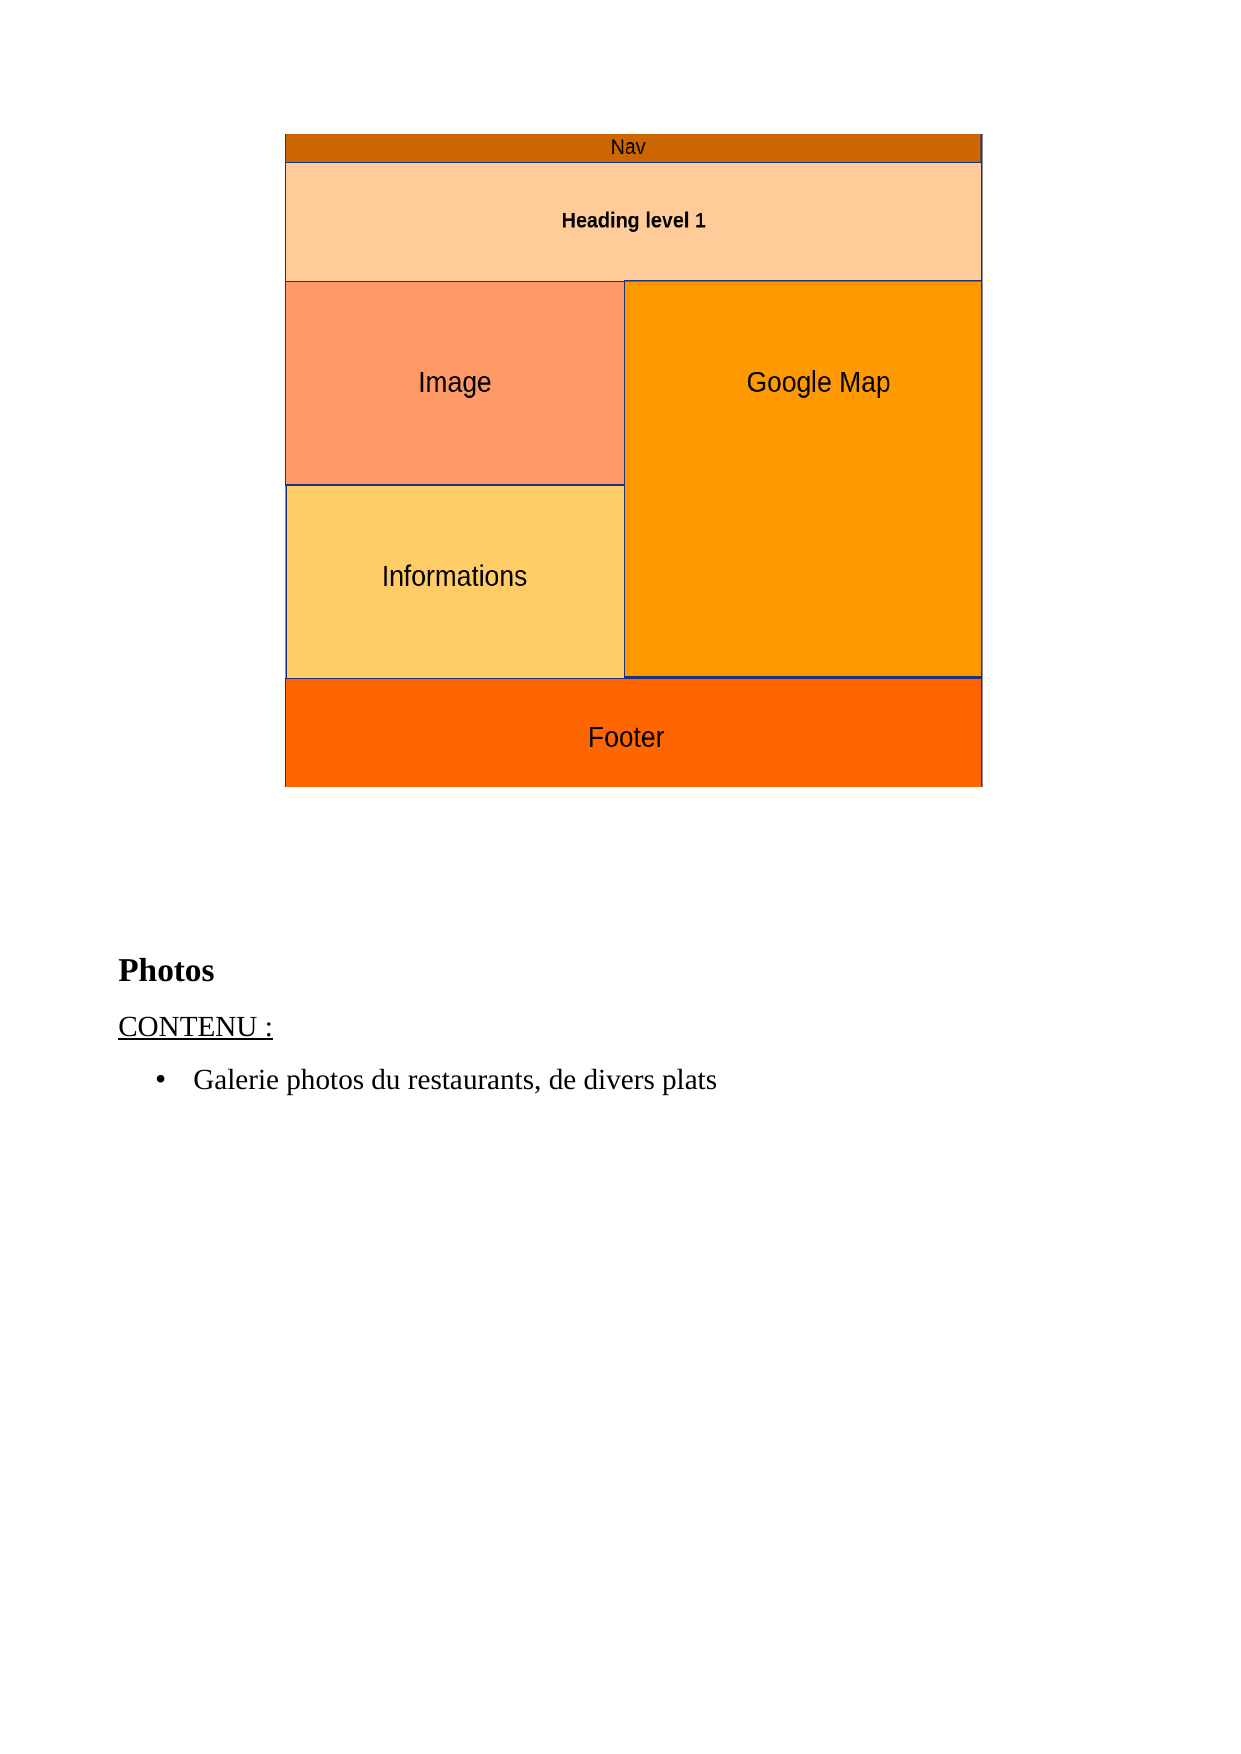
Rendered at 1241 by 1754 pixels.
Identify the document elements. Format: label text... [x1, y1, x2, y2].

list Galerie photos du restaurants, de divers plats [156, 1062, 1122, 1096]
text CONTENU : [118, 1009, 1122, 1043]
picture [143, 134, 1148, 787]
text Photos [118, 951, 1122, 989]
